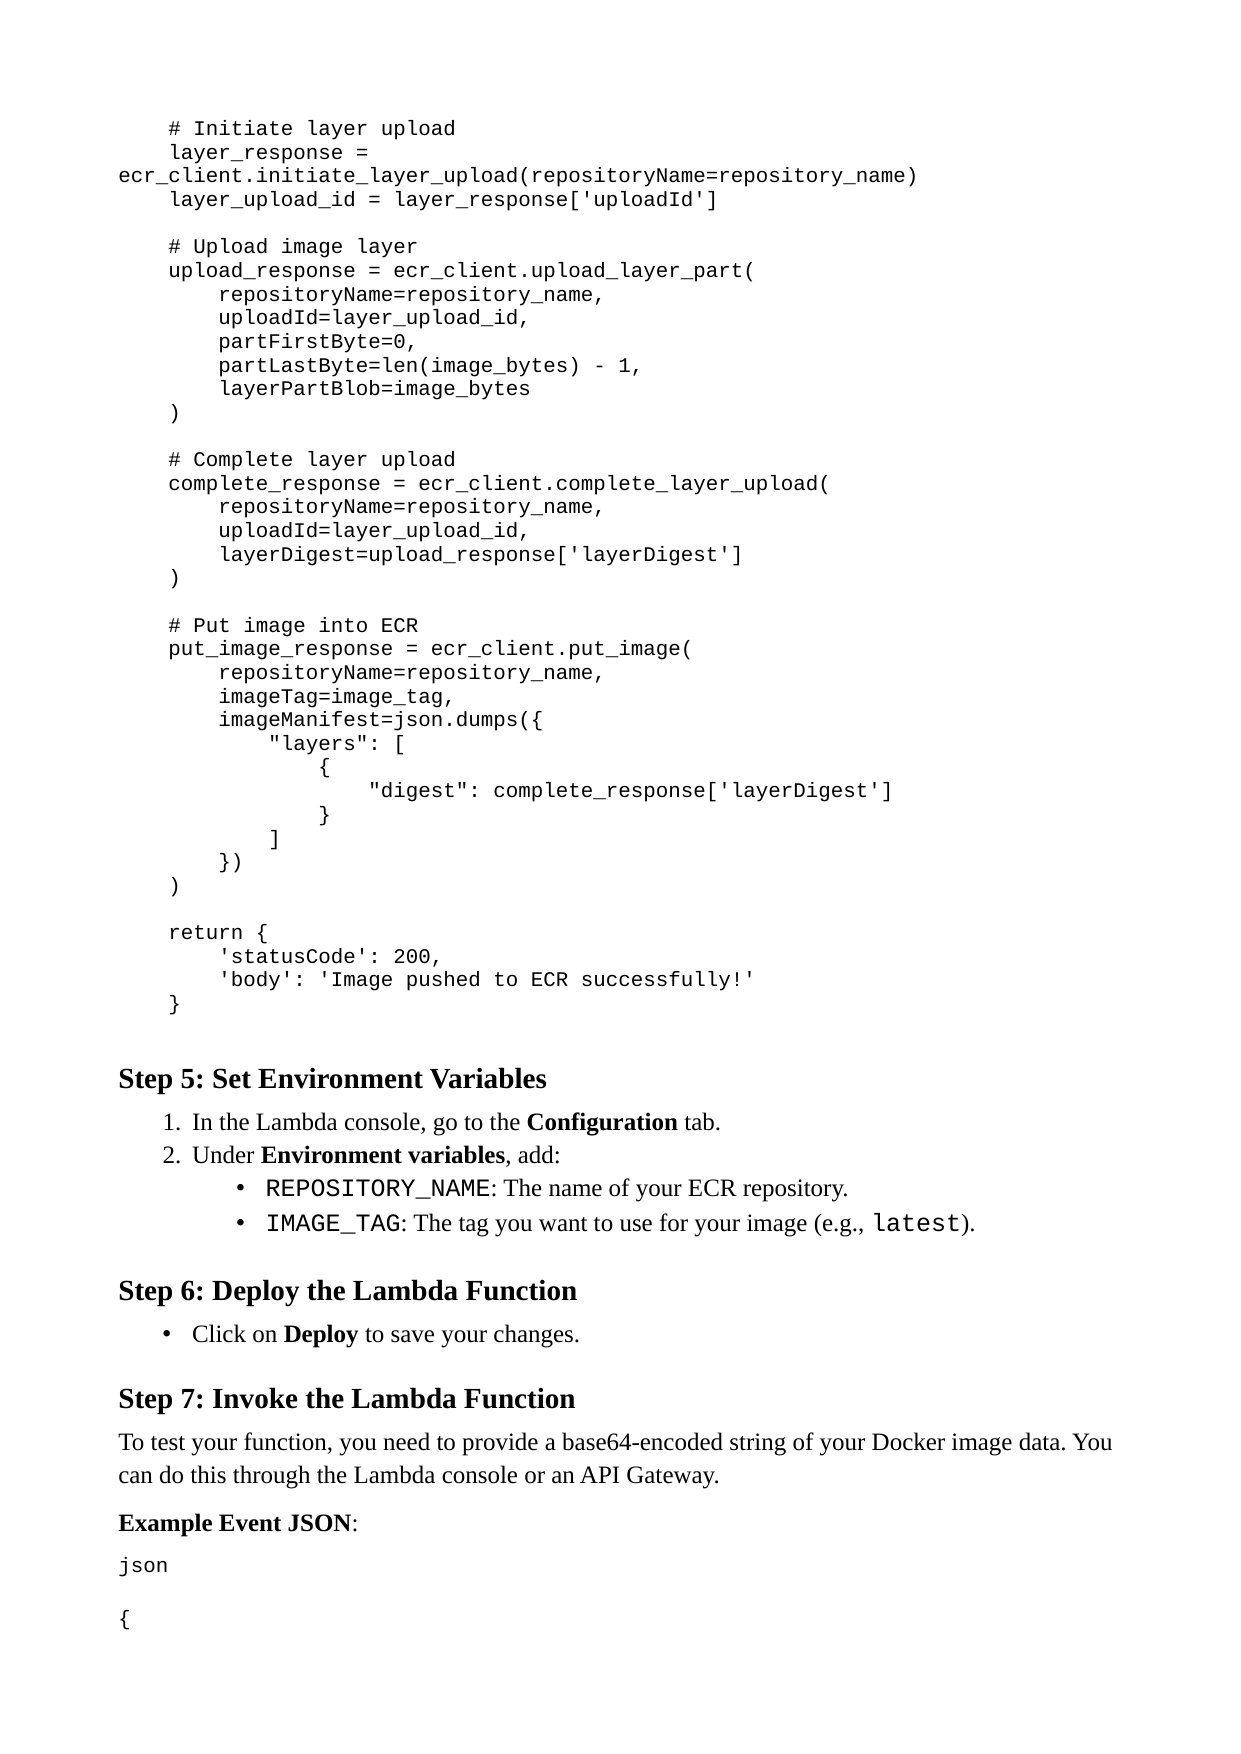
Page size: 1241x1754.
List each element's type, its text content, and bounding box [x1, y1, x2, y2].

text { [118, 757, 1122, 780]
text uploadId=layer_upload_id, [118, 520, 1122, 544]
list Under Environment variables, add: [162, 1140, 1122, 1168]
text repositoryName=repository_name, [118, 284, 1122, 307]
text To test your function, you need to provide a base64-encoded string of your Docker image data. You can do this through the Lambda console or an API Gateway. [118, 1427, 1122, 1489]
text ) [118, 567, 1122, 591]
text json [118, 1555, 1122, 1579]
list REPOSITORY_NAME: The name of your ECR repository. [236, 1173, 1122, 1204]
text } [118, 993, 1122, 1017]
text 'body': 'Image pushed to ECR successfully!' [118, 969, 1122, 993]
text imageManifest=json.dumps({ [118, 709, 1122, 733]
text 'statusCode': 200, [118, 946, 1122, 969]
text "layers": [ [118, 733, 1122, 757]
text ] [118, 827, 1122, 851]
text put_image_response = ecr_client.put_image( [118, 638, 1122, 662]
text return { [118, 922, 1122, 946]
subtitle Step 7: Invoke the Lambda Function [118, 1381, 1122, 1414]
text layer_upload_id = layer_response['uploadId'] [118, 189, 1122, 213]
text Example Event JSON: [118, 1508, 1122, 1536]
text complete_response = ecr_client.complete_layer_upload( [118, 473, 1122, 496]
text uploadId=layer_upload_id, [118, 307, 1122, 331]
text ) [118, 402, 1122, 426]
subtitle Step 6: Deploy the Lambda Function [118, 1273, 1122, 1306]
text { [118, 1608, 1122, 1632]
list IMAGE_TAG: The tag you want to use for your image (e.g., latest). [236, 1208, 1122, 1239]
subtitle Step 5: Set Environment Variables [118, 1061, 1122, 1094]
text upload_response = ecr_client.upload_layer_part( [118, 260, 1122, 284]
text partFirstByte=0, [118, 331, 1122, 354]
text repositoryName=repository_name, [118, 496, 1122, 520]
text # Put image into ECR [118, 615, 1122, 638]
text "digest": complete_response['layerDigest'] [118, 780, 1122, 804]
text layerPartBlob=image_bytes [118, 378, 1122, 402]
text partLastByte=len(image_bytes) - 1, [118, 354, 1122, 378]
text # Upload image layer [118, 236, 1122, 260]
text imageTag=image_tag, [118, 686, 1122, 709]
text }) [118, 851, 1122, 875]
text # Complete layer upload [118, 449, 1122, 473]
text repositoryName=repository_name, [118, 662, 1122, 686]
list In the Lambda console, go to the Configuration tab. [162, 1107, 1122, 1136]
text layer_response = ecr_client.initiate_layer_upload(repositoryName=repository_name) [118, 142, 1122, 189]
text layerDigest=upload_response['layerDigest'] [118, 544, 1122, 567]
text } [118, 804, 1122, 827]
list Click on Deploy to save your changes. [162, 1319, 1122, 1348]
text ) [118, 875, 1122, 898]
text # Initiate layer upload [118, 118, 1122, 142]
